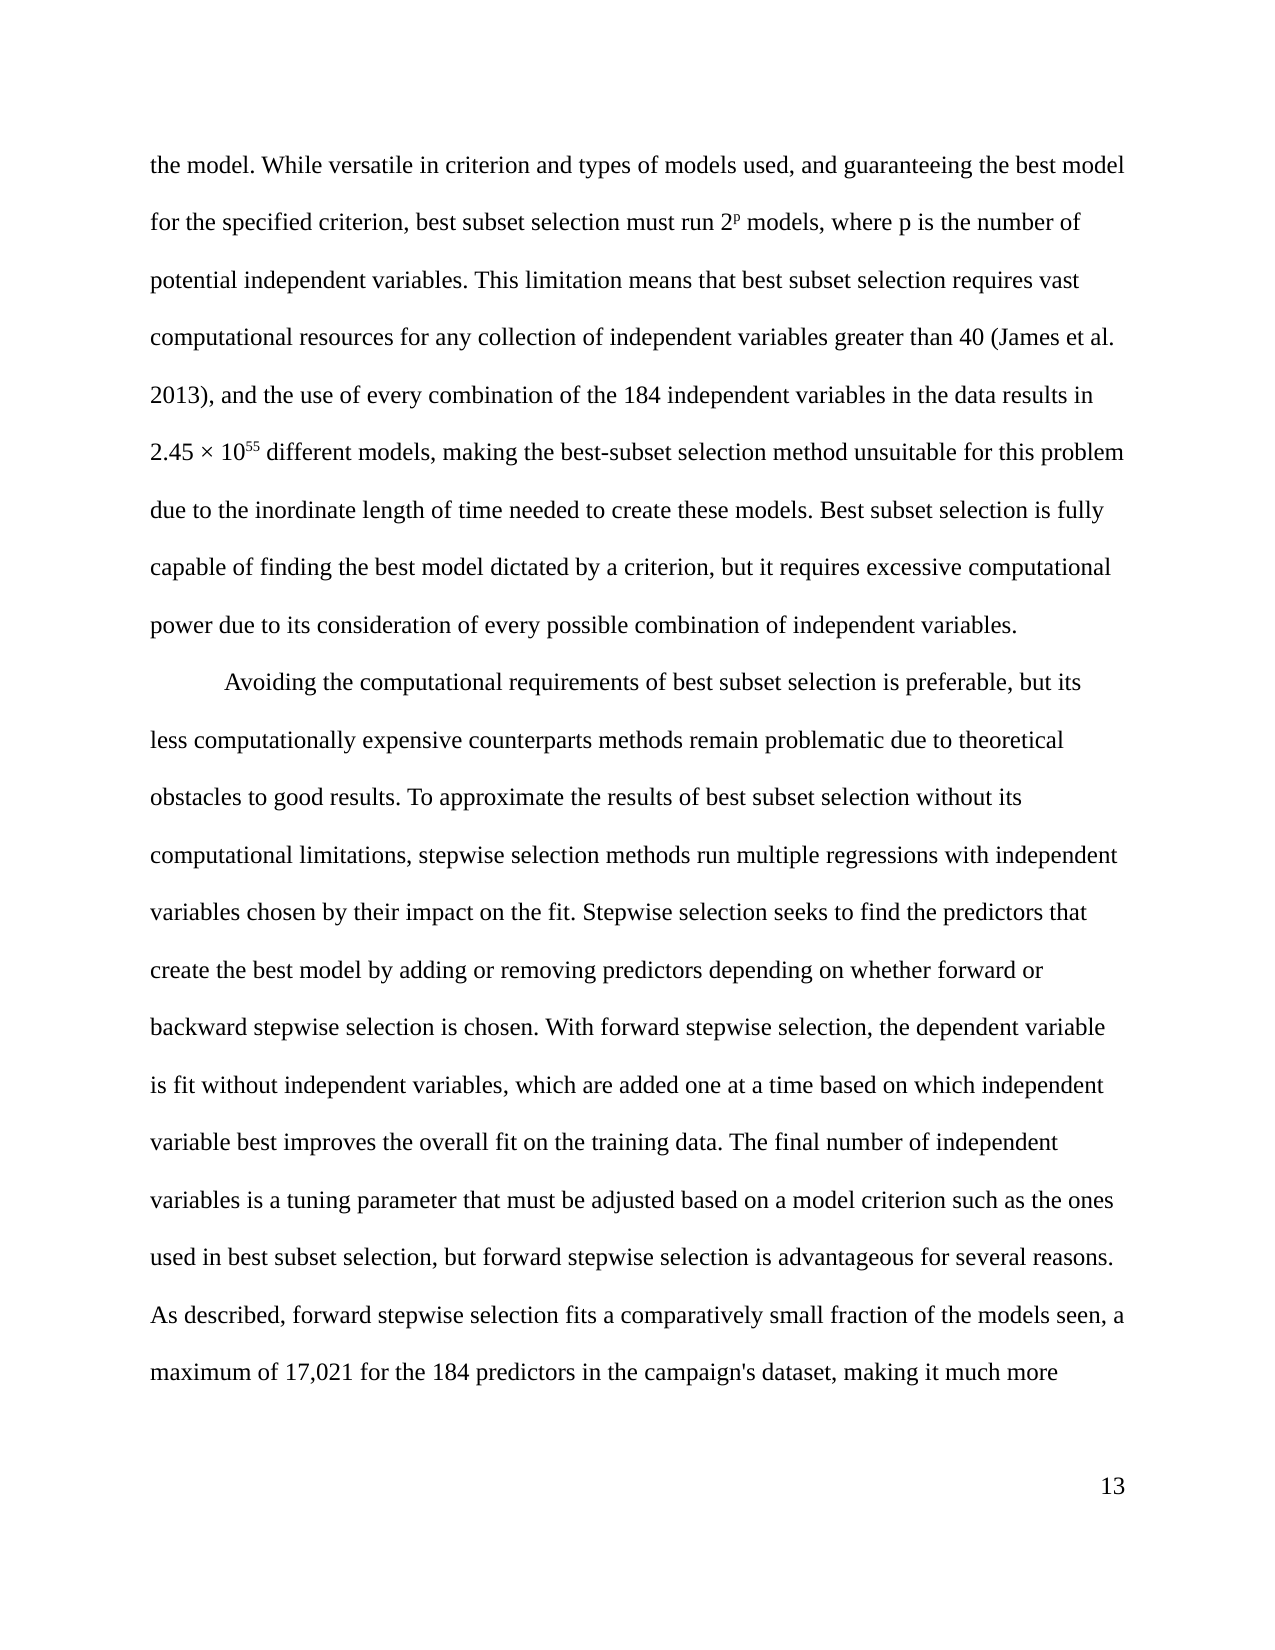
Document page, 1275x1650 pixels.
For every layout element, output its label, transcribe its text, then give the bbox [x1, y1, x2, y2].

text Avoiding the computational requirements of best subset selection is preferable, but its less computationally expensive counterparts methods remain problematic due to theoretical obstacles to good results. To approximate the results of best subset selection without its computational limitations, stepwise selection methods run multiple regressions with independent variables chosen by their impact on the fit. Stepwise selection seeks to find the predictors that create the best model by adding or removing predictors depending on whether forward or backward stepwise selection is chosen. With forward stepwise selection, the dependent variable is fit without independent variables, which are added one at a time based on which independent variable best improves the overall fit on the training data. The final number of independent variables is a tuning parameter that must be adjusted based on a model criterion such as the ones used in best subset selection, but forward stepwise selection is advantageous for several reasons. As described, forward stepwise selection fits a comparatively small fraction of the models seen, a maximum of 17,021 for the 184 predictors in the campaign's dataset, making it much more [150, 667, 1125, 1386]
text the model. While versatile in criterion and types of models used, and guaranteeing the best model for the specified criterion, best subset selection must run 2p models, where p is the number of potential independent variables. This limitation means that best subset selection requires vast computational resources for any collection of independent variables greater than 40 (James et al. 2013), and the use of every combination of the 184 independent variables in the data results in 2.45 × 1055 different models, making the best-subset selection method unsuitable for this problem due to the inordinate length of time needed to create these models. Best subset selection is fully capable of finding the best model dictated by a criterion, but it requires excessive computational power due to its consideration of every possible combination of independent variables. [150, 150, 1125, 639]
